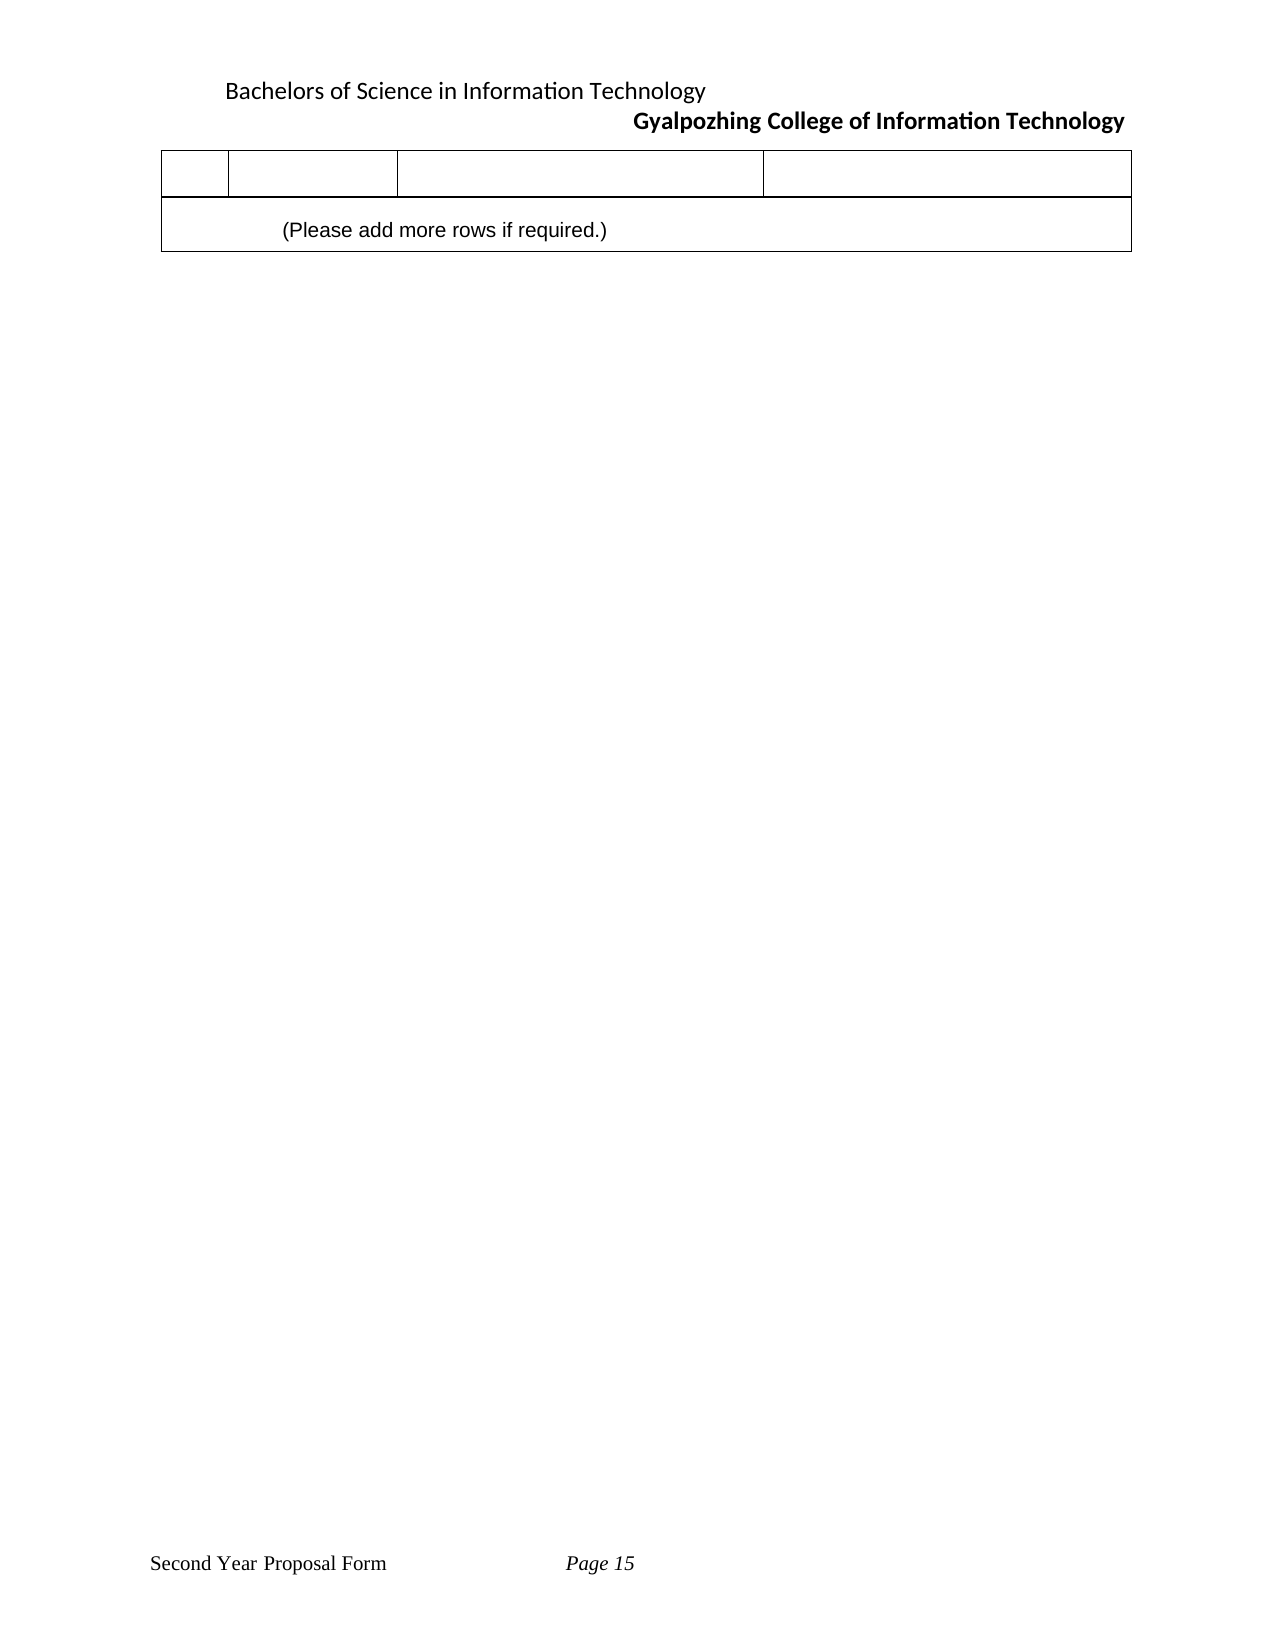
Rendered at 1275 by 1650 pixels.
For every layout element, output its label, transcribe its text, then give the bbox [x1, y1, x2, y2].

table_cell (Please add more rows if required.) [162, 198, 1131, 251]
table_cell [229, 151, 397, 196]
table_cell [398, 151, 763, 196]
table_cell [764, 151, 1131, 196]
table_cell [162, 151, 228, 196]
